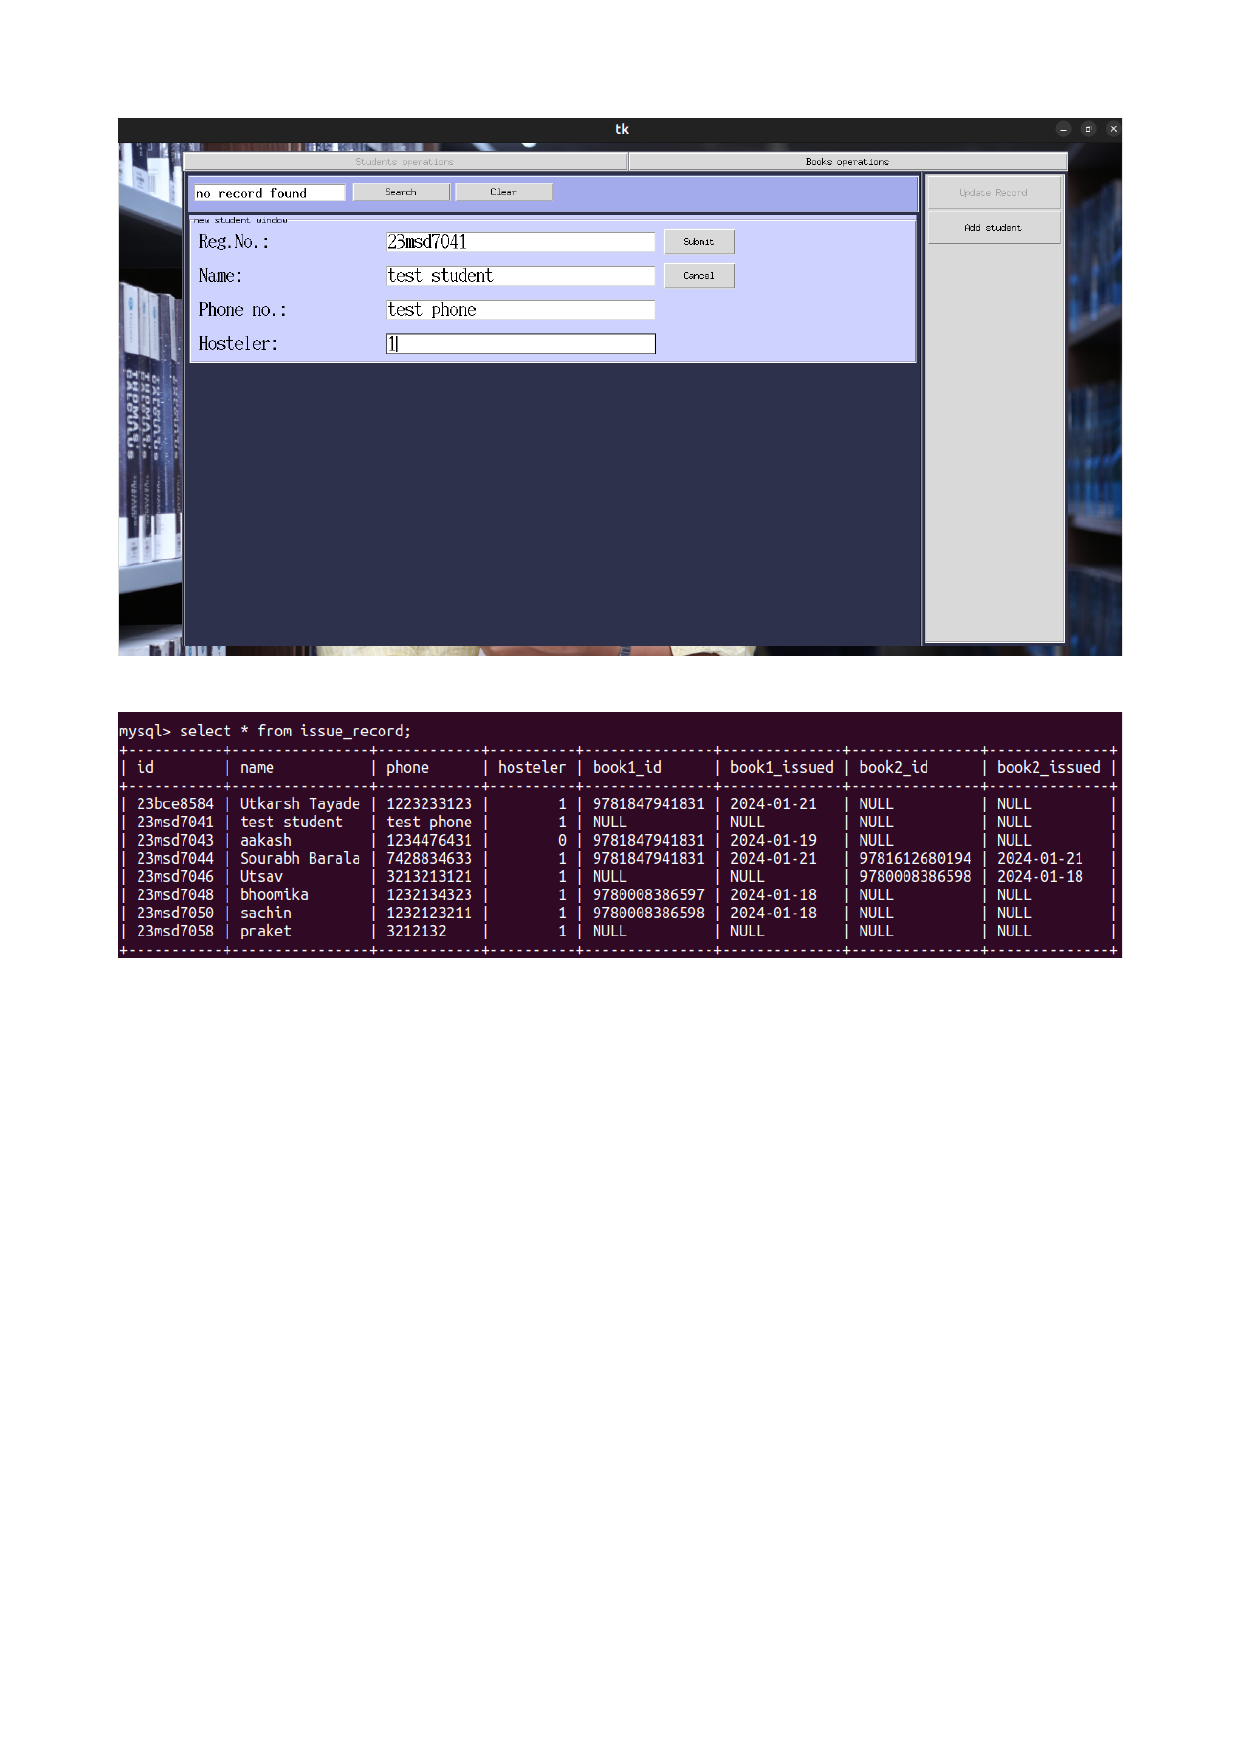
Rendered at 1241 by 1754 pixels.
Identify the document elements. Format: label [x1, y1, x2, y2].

picture [118, 118, 1123, 656]
picture [118, 712, 1123, 958]
